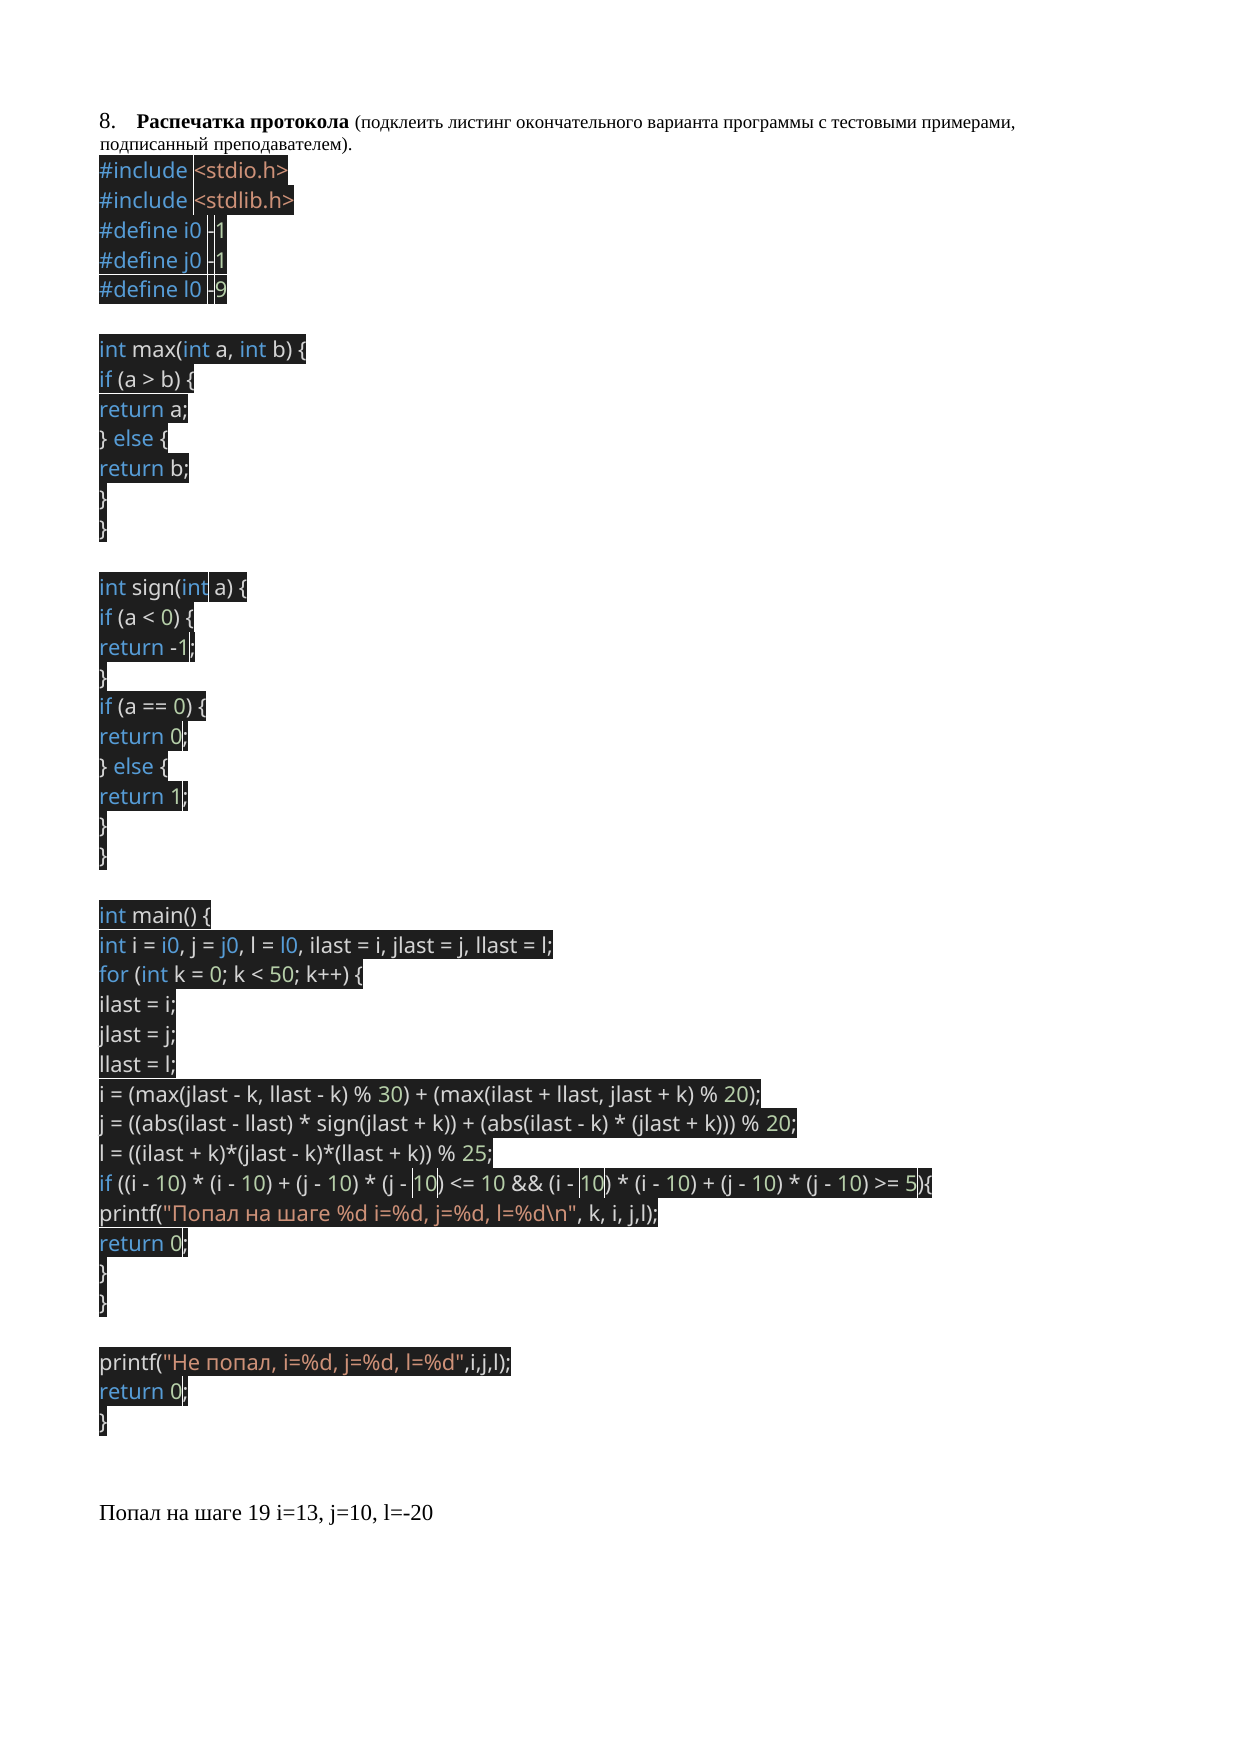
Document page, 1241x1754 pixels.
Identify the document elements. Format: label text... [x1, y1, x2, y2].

text int sign(int a) { [99, 572, 1127, 602]
text int max(int a, int b) { [99, 334, 1127, 364]
text } [99, 1257, 1127, 1287]
text if (a > b) { [99, 364, 1127, 393]
text #include <stdlib.h> [99, 185, 1127, 215]
text } [99, 1406, 1127, 1436]
text } [99, 662, 1127, 691]
text printf("Не попал, i=%d, j=%d, l=%d",i,j,l); [99, 1347, 1127, 1376]
text if (a < 0) { [99, 602, 1127, 632]
text printf("Попал на шаге %d i=%d, j=%d, l=%d\n", k, i, j,l); [99, 1198, 1127, 1227]
text if (a == 0) { [99, 691, 1127, 721]
text } else { [99, 423, 1127, 453]
text return 0; [99, 1376, 1127, 1406]
text return 0; [99, 1227, 1127, 1257]
text int i = i0, j = j0, l = l0, ilast = i, jlast = j, llast = l; [99, 929, 1127, 959]
text i = (max(jlast - k, llast - k) % 30) + (max(ilast + llast, jlast + k) % 20); [99, 1078, 1127, 1108]
text ilast = i; [99, 989, 1127, 1019]
text Попал на шаге 19 i=13, j=10, l=-20 [99, 1495, 1127, 1525]
text return -1; [99, 632, 1127, 662]
text #define j0 -1 [99, 245, 1127, 274]
text return a; [99, 393, 1127, 423]
text } [99, 811, 1127, 840]
text if ((i - 10) * (i - 10) + (j - 10) * (j - 10) <= 10 && (i - 10) * (i - 10) + (j - 10) * (j - 10) >= 5){ [99, 1168, 1127, 1198]
text llast = l; [99, 1049, 1127, 1078]
text #define l0 -9 [99, 274, 1127, 304]
text } else { [99, 751, 1127, 781]
text } [99, 483, 1127, 513]
text #define i0 -1 [99, 215, 1127, 245]
text for (int k = 0; k < 50; k++) { [99, 959, 1127, 989]
text return b; [99, 453, 1127, 483]
text } [99, 1287, 1127, 1317]
text l = ((ilast + k)*(jlast - k)*(llast + k)) % 25; [99, 1138, 1127, 1168]
text return 1; [99, 781, 1127, 811]
text j = ((abs(ilast - llast) * sign(jlast + k)) + (abs(ilast - k) * (jlast + k))) % 20; [99, 1108, 1127, 1138]
text jlast = j; [99, 1019, 1127, 1049]
list Распечатка протокола (подклеить листинг окончательного варианта программы с тестовыми примерами, подписанный преподавателем). [99, 109, 1127, 155]
text } [99, 840, 1127, 870]
text } [99, 513, 1127, 542]
text int main() { [99, 900, 1127, 929]
text #include <stdio.h> [99, 155, 1127, 185]
text return 0; [99, 721, 1127, 751]
